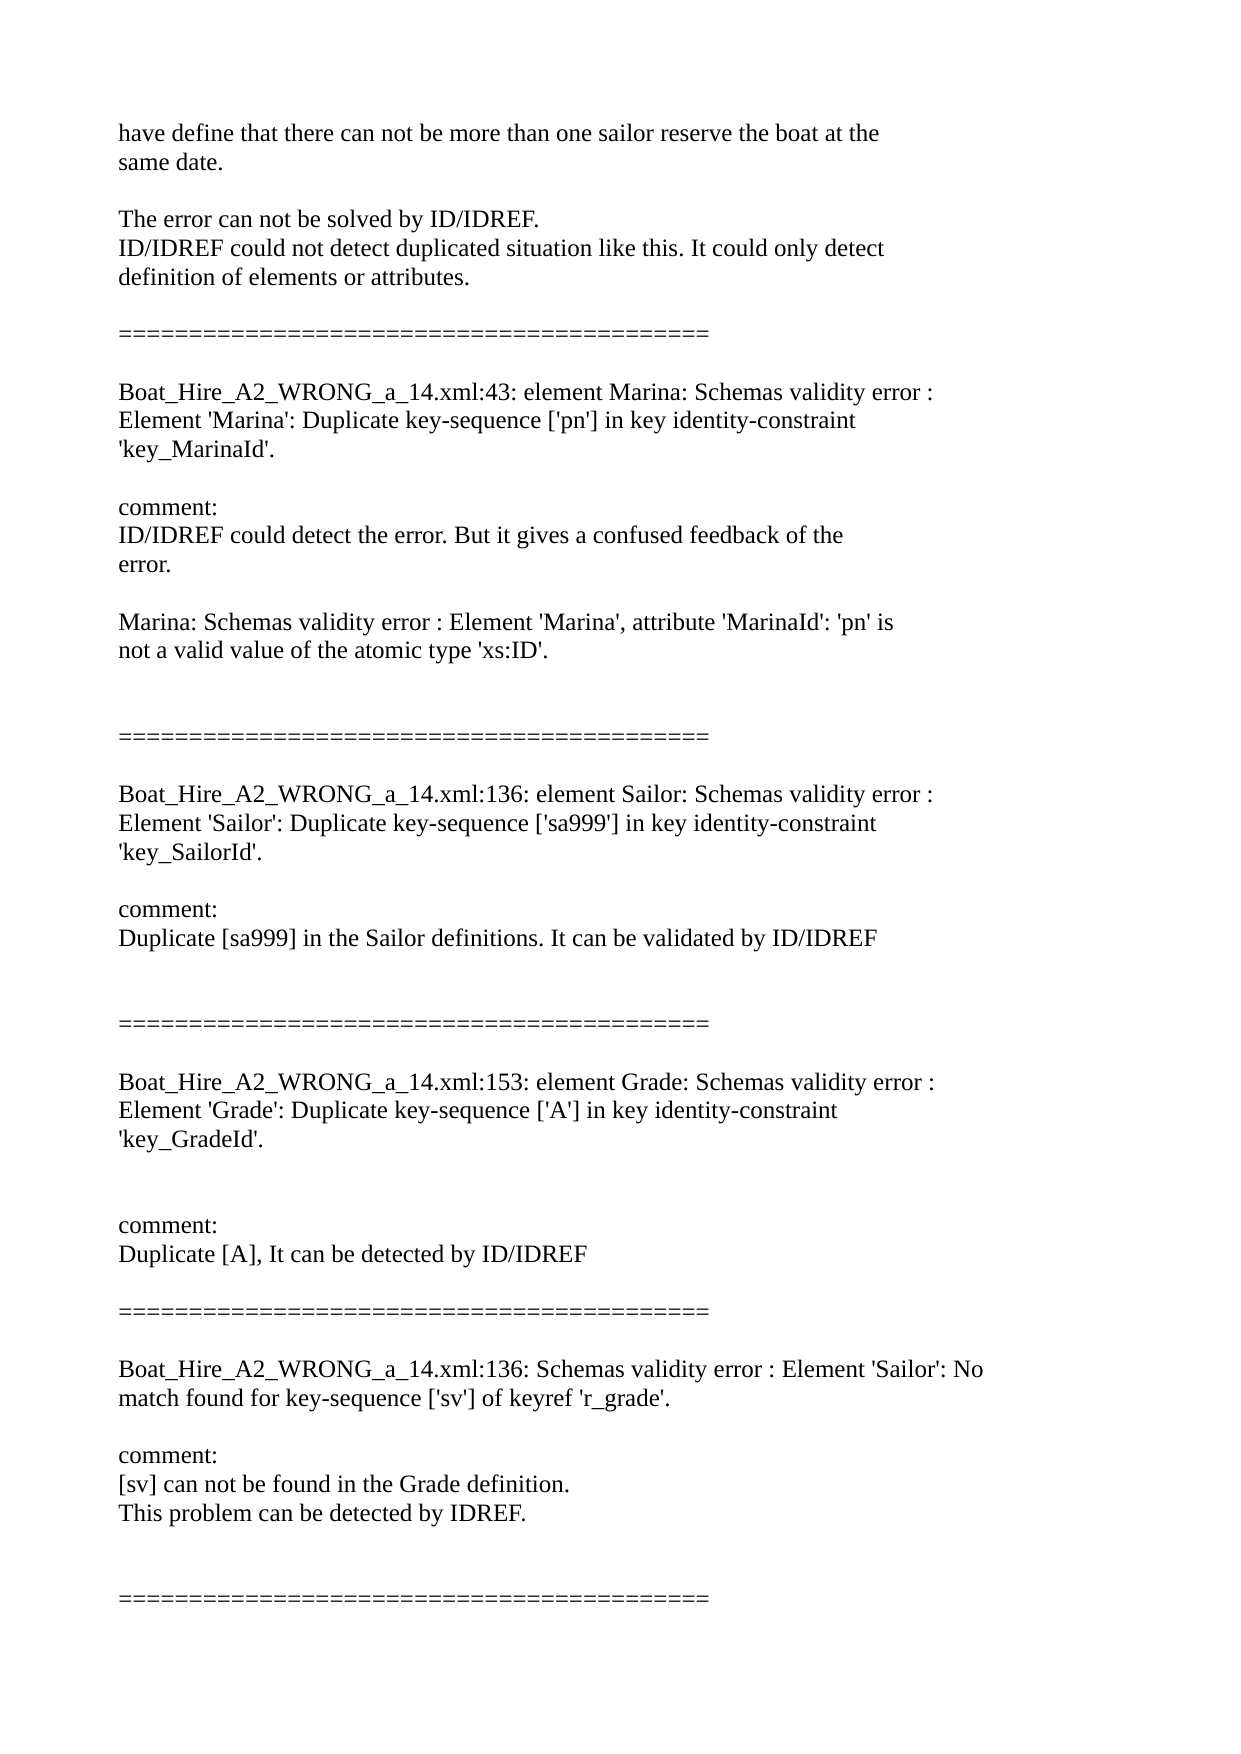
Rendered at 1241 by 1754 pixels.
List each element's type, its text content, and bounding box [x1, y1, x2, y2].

text ID/IDREF could not detect duplicated situation like this. It could only detect [118, 233, 1122, 262]
text Element 'Marina': Duplicate key-sequence ['pn'] in key identity-constraint [118, 406, 1122, 434]
text ========================================== [118, 722, 1122, 751]
text ========================================== [118, 1009, 1122, 1038]
text Boat_Hire_A2_WRONG_a_14.xml:136: element Sailor: Schemas validity error : [118, 779, 1122, 808]
text This problem can be detected by IDREF. [118, 1498, 1122, 1527]
text comment: [118, 894, 1122, 923]
text Element 'Grade': Duplicate key-sequence ['A'] in key identity-constraint [118, 1096, 1122, 1124]
text error. [118, 549, 1122, 578]
text ========================================== [118, 1584, 1122, 1613]
text comment: [118, 1211, 1122, 1239]
text The error can not be solved by ID/IDREF. [118, 204, 1122, 233]
text Boat_Hire_A2_WRONG_a_14.xml:153: element Grade: Schemas validity error : [118, 1067, 1122, 1096]
text Duplicate [A], It can be detected by ID/IDREF [118, 1239, 1122, 1268]
text comment: [118, 1441, 1122, 1469]
text have define that there can not be more than one sailor reserve the boat at the [118, 118, 1122, 147]
text not a valid value of the atomic type 'xs:ID'. [118, 636, 1122, 664]
text Marina: Schemas validity error : Element 'Marina', attribute 'MarinaId': 'pn' is [118, 607, 1122, 636]
text same date. [118, 147, 1122, 176]
text Element 'Sailor': Duplicate key-sequence ['sa999'] in key identity-constraint [118, 808, 1122, 837]
text [sv] can not be found in the Grade definition. [118, 1469, 1122, 1498]
text ID/IDREF could detect the error. But it gives a confused feedback of the [118, 521, 1122, 549]
text match found for key-sequence ['sv'] of keyref 'r_grade'. [118, 1383, 1122, 1412]
text ========================================== [118, 319, 1122, 348]
text ========================================== [118, 1297, 1122, 1326]
text comment: [118, 492, 1122, 521]
text Boat_Hire_A2_WRONG_a_14.xml:43: element Marina: Schemas validity error : [118, 377, 1122, 406]
text Boat_Hire_A2_WRONG_a_14.xml:136: Schemas validity error : Element 'Sailor': No [118, 1354, 1122, 1383]
text 'key_MarinaId'. [118, 434, 1122, 463]
text 'key_SailorId'. [118, 837, 1122, 866]
text definition of elements or attributes. [118, 262, 1122, 291]
text Duplicate [sa999] in the Sailor definitions. It can be validated by ID/IDREF [118, 923, 1122, 952]
text 'key_GradeId'. [118, 1124, 1122, 1153]
